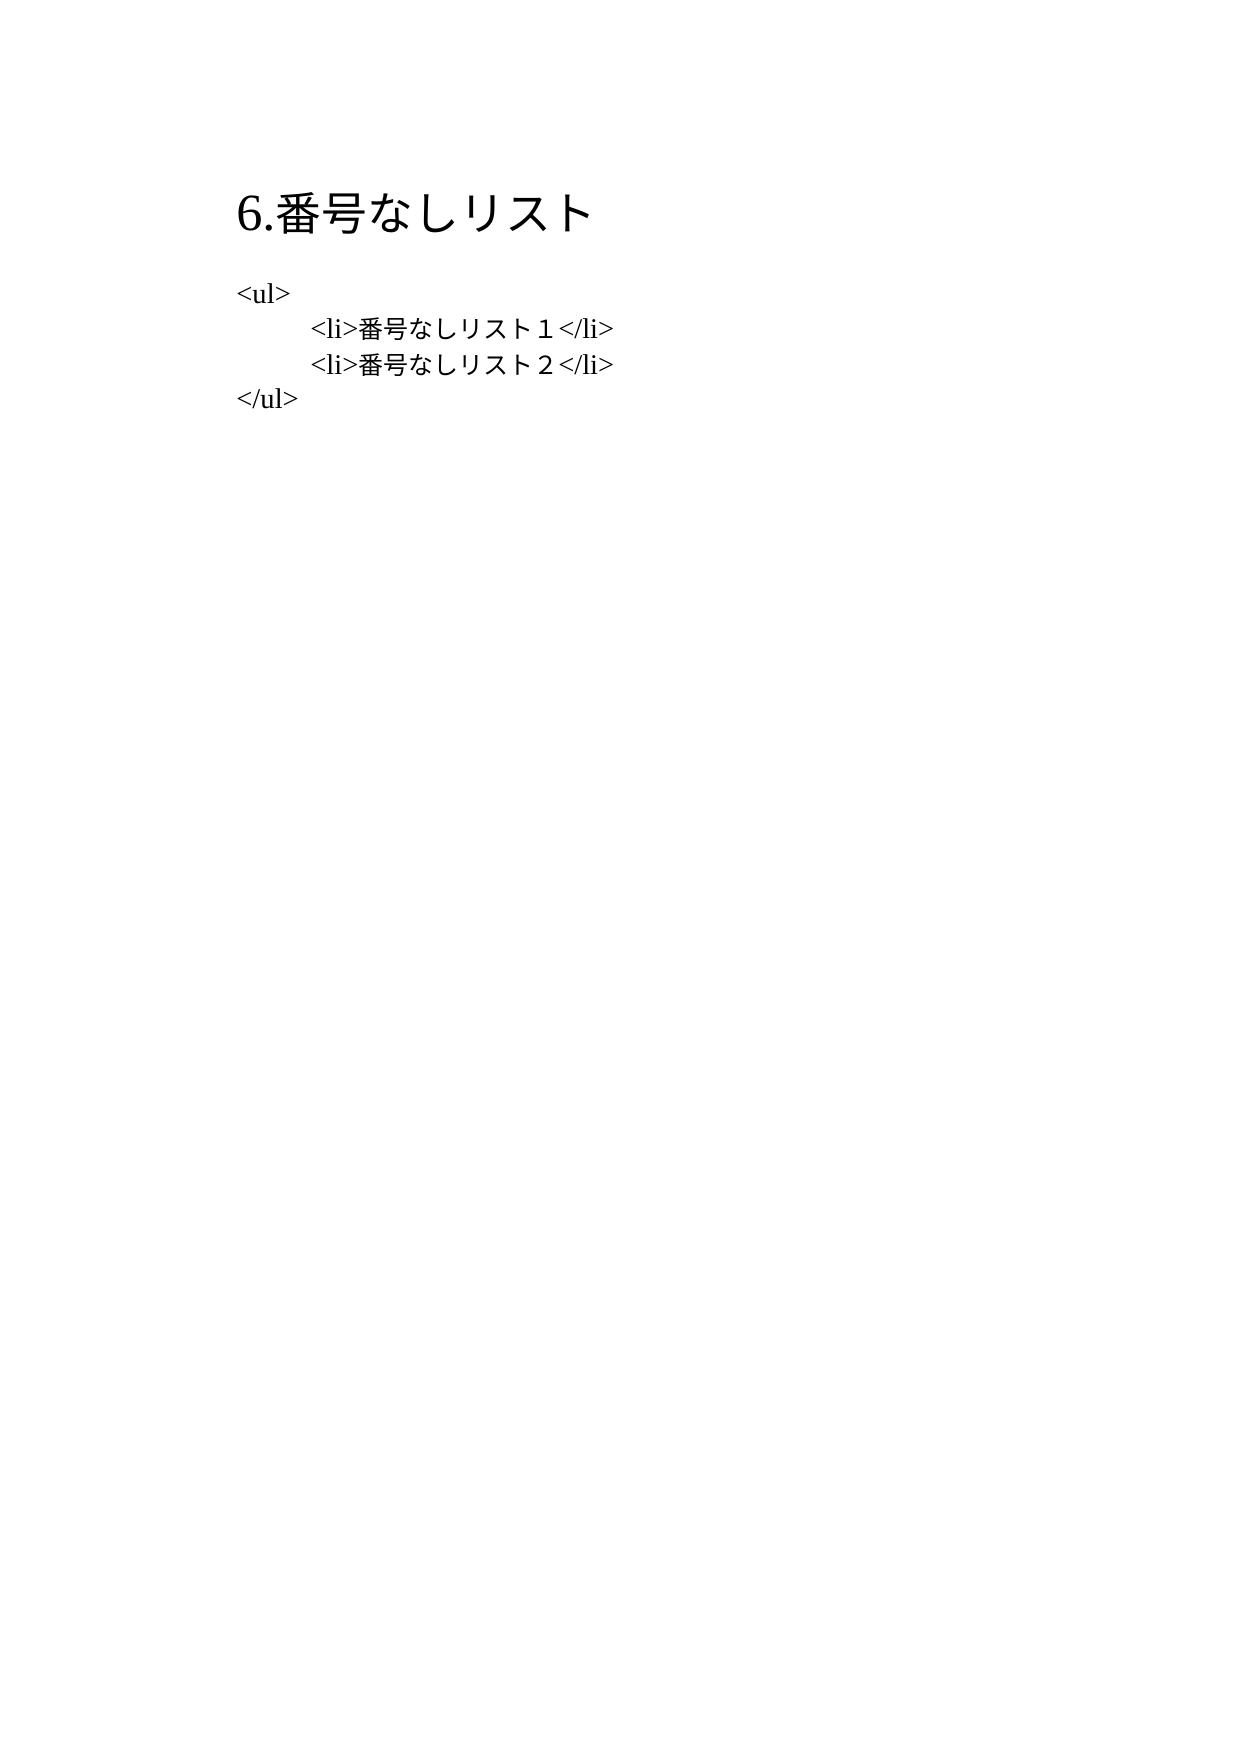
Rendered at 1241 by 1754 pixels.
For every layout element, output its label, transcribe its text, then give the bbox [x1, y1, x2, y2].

text 6.番号なしリスト [236, 177, 1063, 243]
text <li>番号なしリスト２</li> [236, 346, 1063, 382]
text <ul> [236, 276, 1063, 309]
text <li>番号なしリスト１</li> [236, 309, 1063, 346]
text </ul> [236, 382, 1063, 415]
